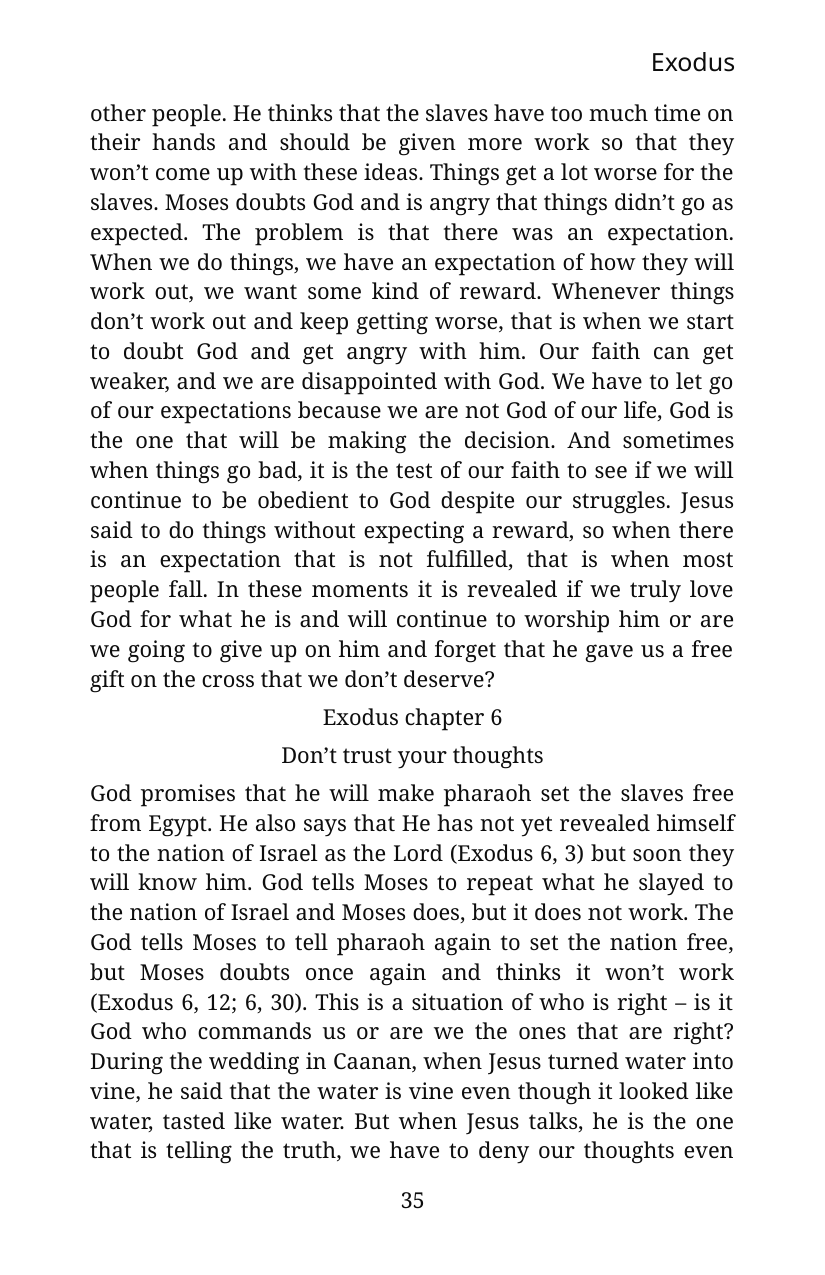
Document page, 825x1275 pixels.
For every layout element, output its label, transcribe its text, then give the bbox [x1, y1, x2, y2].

text other people. He thinks that the slaves have too much time on their hands and should be given more work so that they won’t come up with these ideas. Things get a lot worse for the slaves. Moses doubts God and is angry that things didn’t go as expected. The problem is that there was an expectation. When we do things, we have an expectation of how they will work out, we want some kind of reward. Whenever things don’t work out and keep getting worse, that is when we start to doubt God and get angry with him. Our faith can get weaker, and we are disappointed with God. We have to let go of our expectations because we are not God of our life, God is the one that will be making the decision. And sometimes when things go bad, it is the test of our faith to see if we will continue to be obedient to God despite our struggles. Jesus said to do things without expecting a reward, so when there is an expectation that is not fulfilled, that is when most people fall. In these moments it is revealed if we truly love God for what he is and will continue to worship him or are we going to give up on him and forget that he gave us a free gift on the cross that we don’t deserve? [90, 97, 735, 693]
text God promises that he will make pharaoh set the slaves free from Egypt. He also says that He has not yet revealed himself to the nation of Israel as the Lord (Exodus 6, 3) but soon they will know him. God tells Moses to repeat what he slayed to the nation of Israel and Moses does, but it does not work. The God tells Moses to tell pharaoh again to set the nation free, but Moses doubts once again and thinks it won’t work (Exodus 6, 12; 6, 30). This is a situation of who is right – is it God who commands us or are we the ones that are right? During the wedding in Caanan, when Jesus turned water into vine, he said that the water is vine even though it looked like water, tasted like water. But when Jesus talks, he is the one that is telling the truth, we have to deny our thoughts even [90, 778, 735, 1165]
text Don’t trust your thoughts [90, 740, 735, 769]
text Exodus chapter 6 [90, 702, 735, 731]
